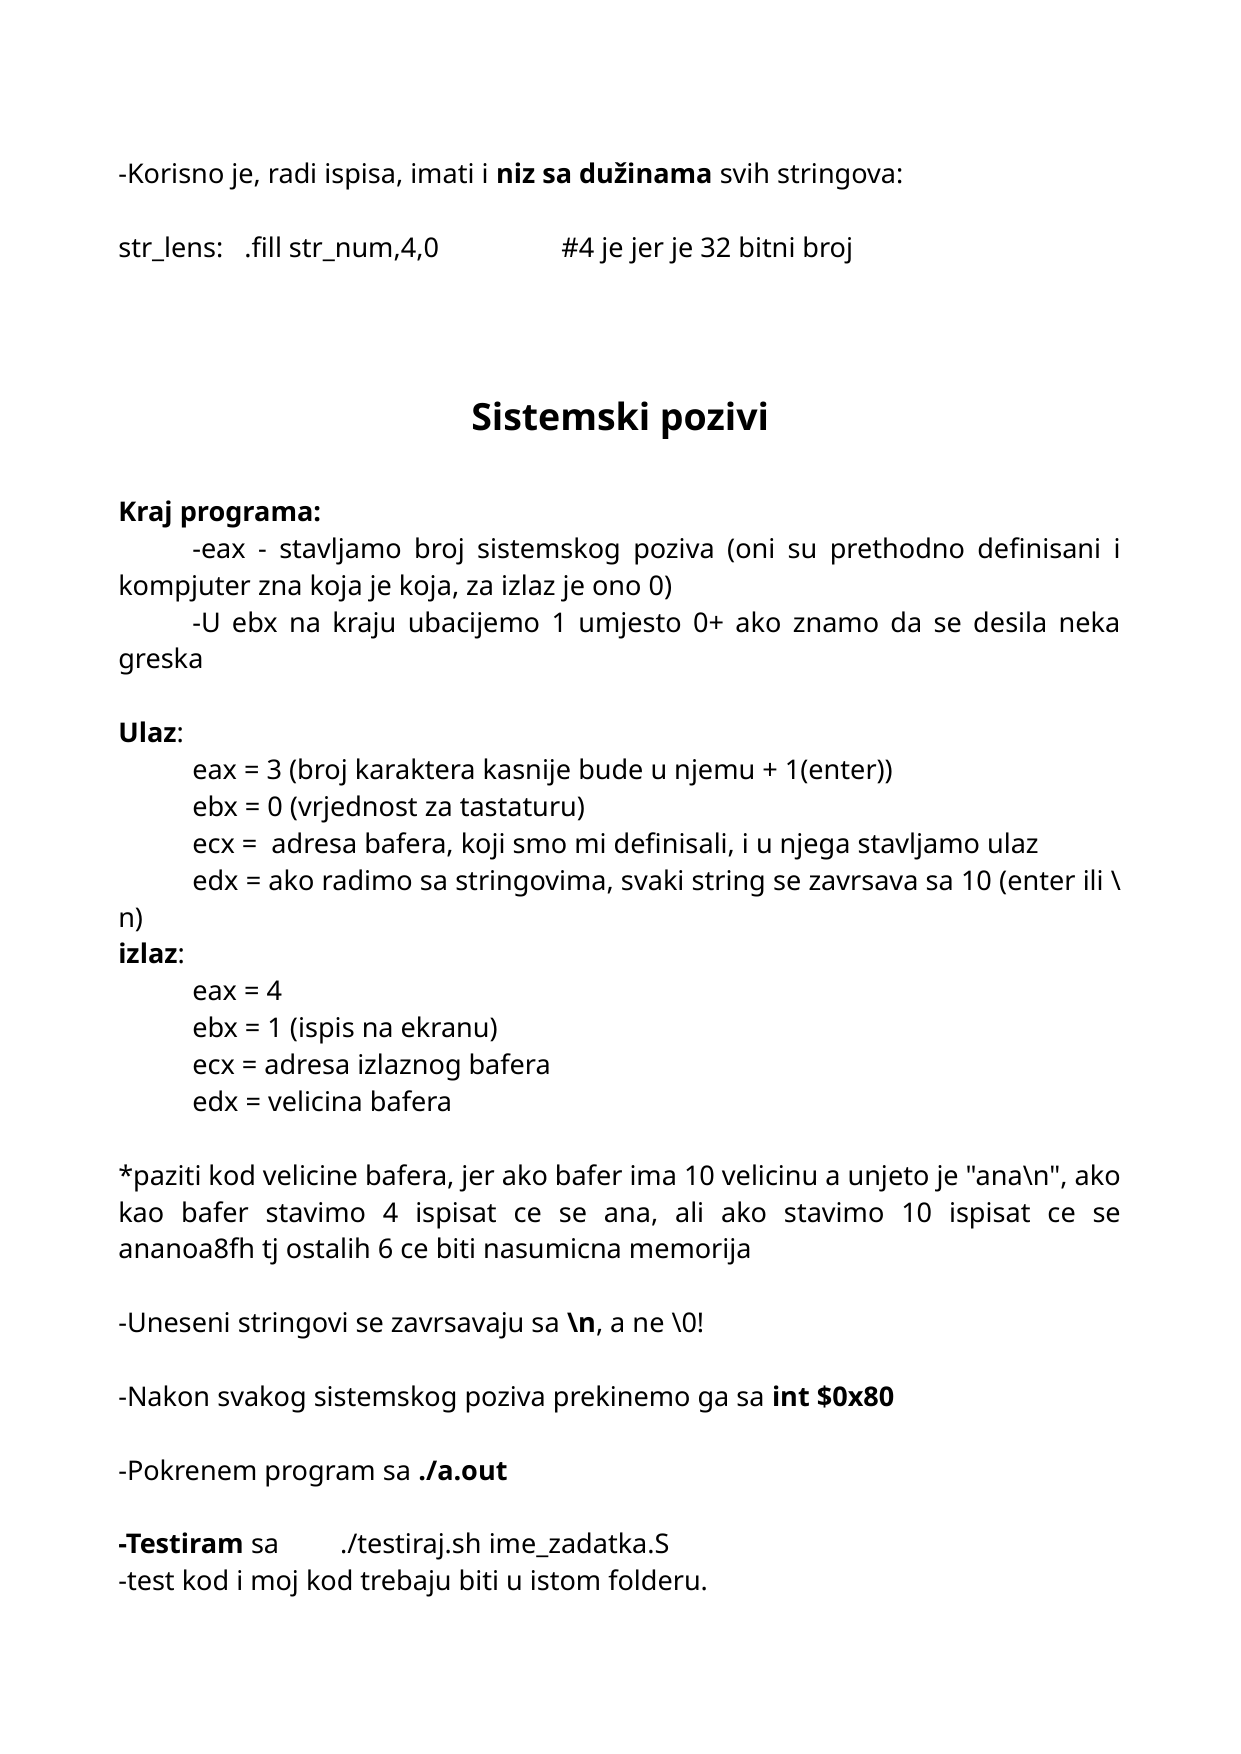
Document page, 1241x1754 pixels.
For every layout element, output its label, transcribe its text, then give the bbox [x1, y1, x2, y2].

text ecx = adresa bafera, koji smo mi definisali, i u njega stavljamo ulaz [118, 824, 1122, 861]
text edx = ako radimo sa stringovima, svaki string se zavrsava sa 10 (enter ili \n) [118, 861, 1122, 935]
text -eax - stavljamo broj sistemskog poziva (oni su prethodno definisani i kompjuter zna koja je koja, za izlaz je ono 0) [118, 529, 1122, 603]
text -test kod i moj kod trebaju biti u istom folderu. [118, 1562, 1122, 1599]
text -Testiram sa ./testiraj.sh ime_zadatka.S [118, 1525, 1122, 1562]
text izlaz: [118, 935, 1122, 972]
text Sistemski pozivi [118, 390, 1122, 441]
text -Uneseni stringovi se zavrsavaju sa \n, a ne \0! [118, 1304, 1122, 1341]
text ecx = adresa izlaznog bafera [118, 1046, 1122, 1082]
text Ulaz: [118, 714, 1122, 751]
text str_lens: .fill str_num,4,0 #4 je jer je 32 bitni broj [118, 229, 1122, 266]
text -Nakon svakog sistemskog poziva prekinemo ga sa int $0x80 [118, 1377, 1122, 1414]
text Kraj programa: [118, 492, 1122, 529]
text -Korisno je, radi ispisa, imati i niz sa dužinama svih stringova: [118, 155, 1122, 192]
text eax = 3 (broj karaktera kasnije bude u njemu + 1(enter)) [118, 751, 1122, 787]
text ebx = 1 (ispis na ekranu) [118, 1009, 1122, 1046]
text edx = velicina bafera [118, 1082, 1122, 1119]
text eax = 4 [118, 972, 1122, 1009]
text *paziti kod velicine bafera, jer ako bafer ima 10 velicinu a unjeto je "ana\n", ako kao bafer stavimo 4 ispisat ce se ana, ali ako stavimo 10 ispisat ce se ananoa8fh tj ostalih 6 ce biti nasumicna memorija [118, 1156, 1122, 1267]
text -Pokrenem program sa ./a.out [118, 1451, 1122, 1488]
text ebx = 0 (vrjednost za tastaturu) [118, 787, 1122, 824]
text -U ebx na kraju ubacijemo 1 umjesto 0+ ako znamo da se desila neka greska [118, 603, 1122, 677]
